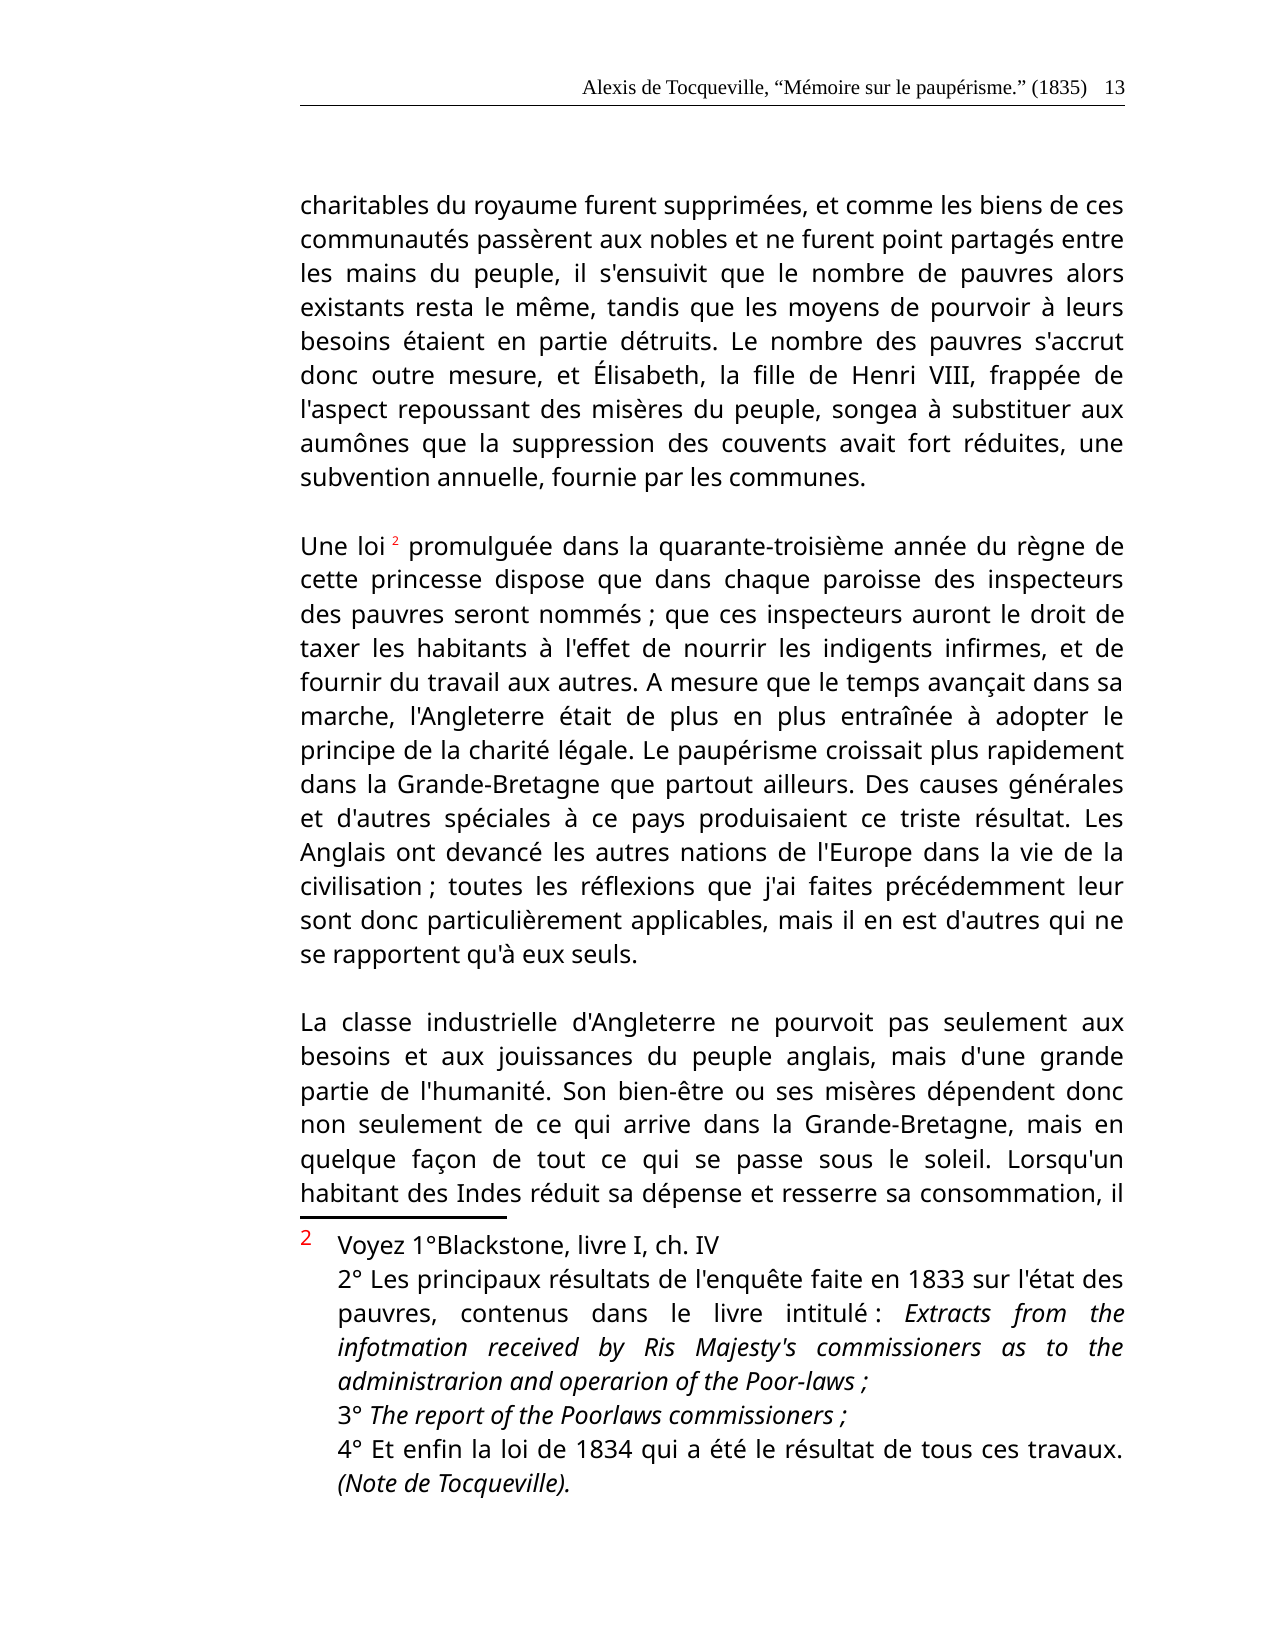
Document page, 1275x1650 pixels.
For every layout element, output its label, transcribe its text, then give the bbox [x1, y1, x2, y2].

text 4° Et enfin la loi de 1834 qui a été le résultat de tous ces travaux. (Note de Tocqueville). [300, 1432, 1125, 1500]
text 3° The report of the Poorlaws commissioners ; [300, 1398, 1125, 1432]
text charitables du royaume furent supprimées, et comme les biens de ces communautés passèrent aux nobles et ne furent point partagés entre les mains du peuple, il s'ensuivit que le nombre de pauvres alors existants resta le même, tandis que les moyens de pourvoir à leurs besoins étaient en partie détruits. Le nombre des pauvres s'accrut donc outre mesure, et Élisabeth, la fille de Henri VIII, frappée de l'aspect repoussant des misères du peuple, songea à substituer aux aumônes que la suppression des couvents avait fort réduites, une subvention annuelle, fournie par les communes. [300, 187, 1125, 494]
text Voyez 1°Blackstone, livre I, ch. IV [300, 1223, 1125, 1262]
text La classe industrielle d'Angleterre ne pourvoit pas seulement aux besoins et aux jouissances du peuple anglais, mais d'une grande partie de l'humanité. Son bien-être ou ses misères dépendent donc non seulement de ce qui arrive dans la Grande-Bretagne, mais en quelque façon de tout ce qui se passe sous le soleil. Lorsqu'un habitant des Indes réduit sa dépense et resserre sa consommation, il [300, 1005, 1125, 1209]
text 2° Les principaux résultats de l'enquête faite en 1833 sur l'état des pauvres, contenus dans le livre intitulé : Extracts from the infotmation received by Ris Majesty's commissioners as to the administrarion and operarion of the Poor-laws ; [300, 1262, 1125, 1398]
text Une loi promulguée dans la quarante-troisième année du règne de cette princesse dispose que dans chaque paroisse des inspecteurs des pauvres seront nommés ; que ces inspecteurs auront le droit de taxer les habitants à l'effet de nourrir les indigents infirmes, et de fournir du travail aux autres. A mesure que le temps avançait dans sa marche, l'Angleterre était de plus en plus entraînée à adopter le principe de la charité légale. Le paupérisme croissait plus rapidement dans la Grande-Bretagne que partout ailleurs. Des causes générales et d'autres spéciales à ce pays produisaient ce triste résultat. Les Anglais ont devancé les autres nations de l'Europe dans la vie de la civilisation ; toutes les réflexions que j'ai faites précédemment leur sont donc particulièrement applicables, mais il en est d'autres qui ne se rapportent qu'à eux seuls. [300, 528, 1125, 971]
